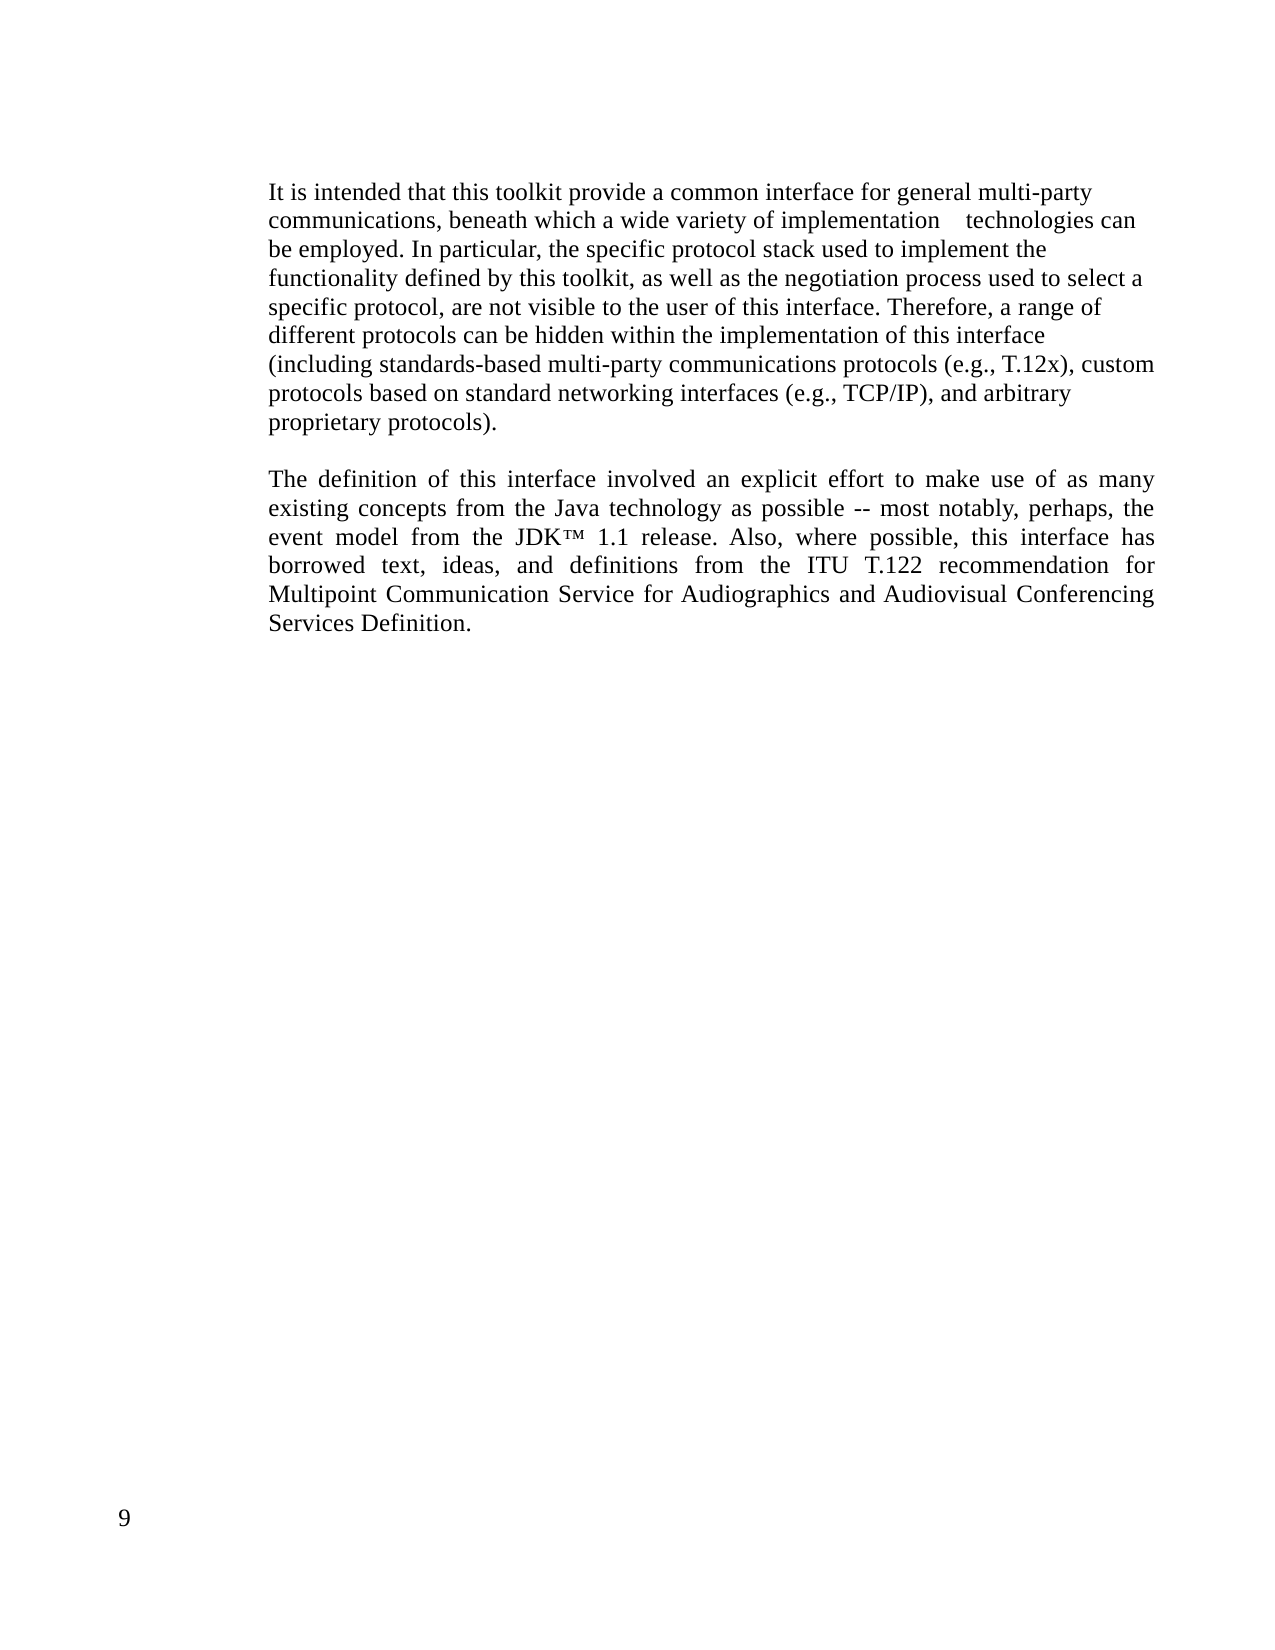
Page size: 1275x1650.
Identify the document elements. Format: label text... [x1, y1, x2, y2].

text It is intended that this toolkit provide a common interface for general multi-party communications, beneath which a wide variety of implementation technologies can be employed. In particular, the specific protocol stack used to implement the functionality defined by this toolkit, as well as the negotiation process used to select a specific protocol, are not visible to the user of this interface. Therefore, a range of different protocols can be hidden within the implementation of this interface (including standards-based multi-party communications protocols (e.g., T.12x), custom protocols based on standard networking interfaces (e.g., TCP/IP), and arbitrary proprietary protocols). [268, 177, 1157, 436]
text The definition of this interface involved an explicit effort to make use of as many existing concepts from the Java technology as possible -- most notably, perhaps, the event model from the JDK™ 1.1 release. Also, where possible, this interface has borrowed text, ideas, and definitions from the ITU T.122 recommendation for Multipoint Communication Service for Audiographics and Audiovisual Conferencing Services Definition. [268, 464, 1157, 637]
